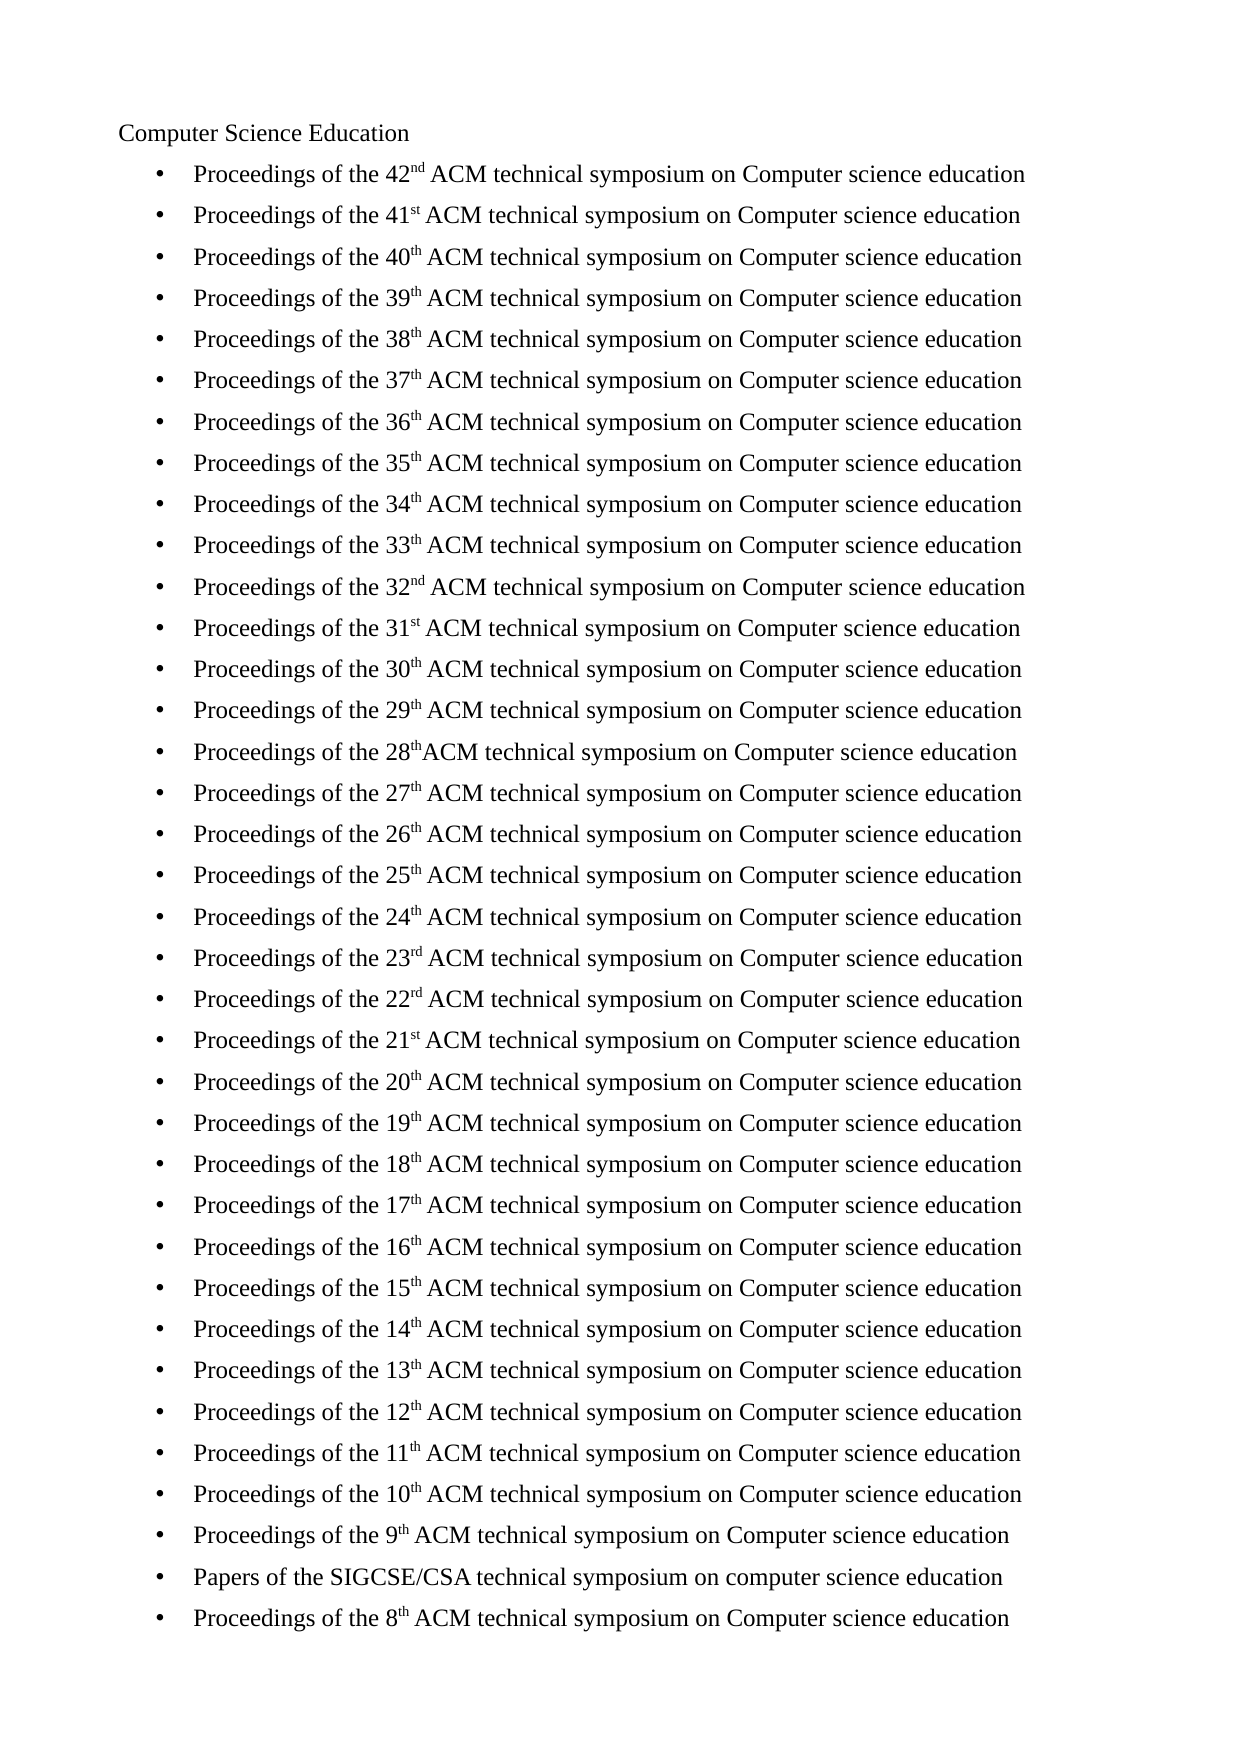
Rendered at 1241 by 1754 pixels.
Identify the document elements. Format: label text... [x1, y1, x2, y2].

list Proceedings of the 22rd ACM technical symposium on Computer science education [156, 984, 1122, 1013]
list Proceedings of the 9th ACM technical symposium on Computer science education [156, 1521, 1122, 1549]
list Proceedings of the 24th ACM technical symposium on Computer science education [156, 902, 1122, 931]
list Proceedings of the 13th ACM technical symposium on Computer science education [156, 1356, 1122, 1384]
list Proceedings of the 10th ACM technical symposium on Computer science education [156, 1479, 1122, 1508]
list Proceedings of the 28thACM technical symposium on Computer science education [156, 737, 1122, 766]
list Proceedings of the 14th ACM technical symposium on Computer science education [156, 1314, 1122, 1343]
list Proceedings of the 36th ACM technical symposium on Computer science education [156, 407, 1122, 436]
list Papers of the SIGCSE/CSA technical symposium on computer science education [156, 1562, 1122, 1591]
list Proceedings of the 11th ACM technical symposium on Computer science education [156, 1438, 1122, 1467]
list Proceedings of the 32nd ACM technical symposium on Computer science education [156, 572, 1122, 601]
list Proceedings of the 40th ACM technical symposium on Computer science education [156, 242, 1122, 271]
list Proceedings of the 26th ACM technical symposium on Computer science education [156, 819, 1122, 848]
list Proceedings of the 39th ACM technical symposium on Computer science education [156, 283, 1122, 312]
list Proceedings of the 29th ACM technical symposium on Computer science education [156, 696, 1122, 724]
list Proceedings of the 21st ACM technical symposium on Computer science education [156, 1026, 1122, 1054]
list Proceedings of the 12th ACM technical symposium on Computer science education [156, 1397, 1122, 1426]
list Proceedings of the 8th ACM technical symposium on Computer science education [156, 1603, 1122, 1632]
list Proceedings of the 27th ACM technical symposium on Computer science education [156, 778, 1122, 807]
list Proceedings of the 30th ACM technical symposium on Computer science education [156, 654, 1122, 683]
list Proceedings of the 25th ACM technical symposium on Computer science education [156, 861, 1122, 889]
list Proceedings of the 34th ACM technical symposium on Computer science education [156, 489, 1122, 518]
list Proceedings of the 41st ACM technical symposium on Computer science education [156, 201, 1122, 229]
list Proceedings of the 15th ACM technical symposium on Computer science education [156, 1273, 1122, 1302]
list Proceedings of the 38th ACM technical symposium on Computer science education [156, 324, 1122, 353]
list Proceedings of the 16th ACM technical symposium on Computer science education [156, 1232, 1122, 1261]
list Proceedings of the 37th ACM technical symposium on Computer science education [156, 366, 1122, 394]
list Proceedings of the 35th ACM technical symposium on Computer science education [156, 448, 1122, 477]
list Proceedings of the 18th ACM technical symposium on Computer science education [156, 1149, 1122, 1178]
list Proceedings of the 42nd ACM technical symposium on Computer science education [156, 159, 1122, 188]
list Proceedings of the 33th ACM technical symposium on Computer science education [156, 531, 1122, 559]
list Proceedings of the 20th ACM technical symposium on Computer science education [156, 1067, 1122, 1096]
list Proceedings of the 31st ACM technical symposium on Computer science education [156, 613, 1122, 642]
list Proceedings of the 17th ACM technical symposium on Computer science education [156, 1191, 1122, 1219]
text Computer Science Education [118, 118, 1122, 147]
list Proceedings of the 19th ACM technical symposium on Computer science education [156, 1108, 1122, 1137]
list Proceedings of the 23rd ACM technical symposium on Computer science education [156, 943, 1122, 972]
